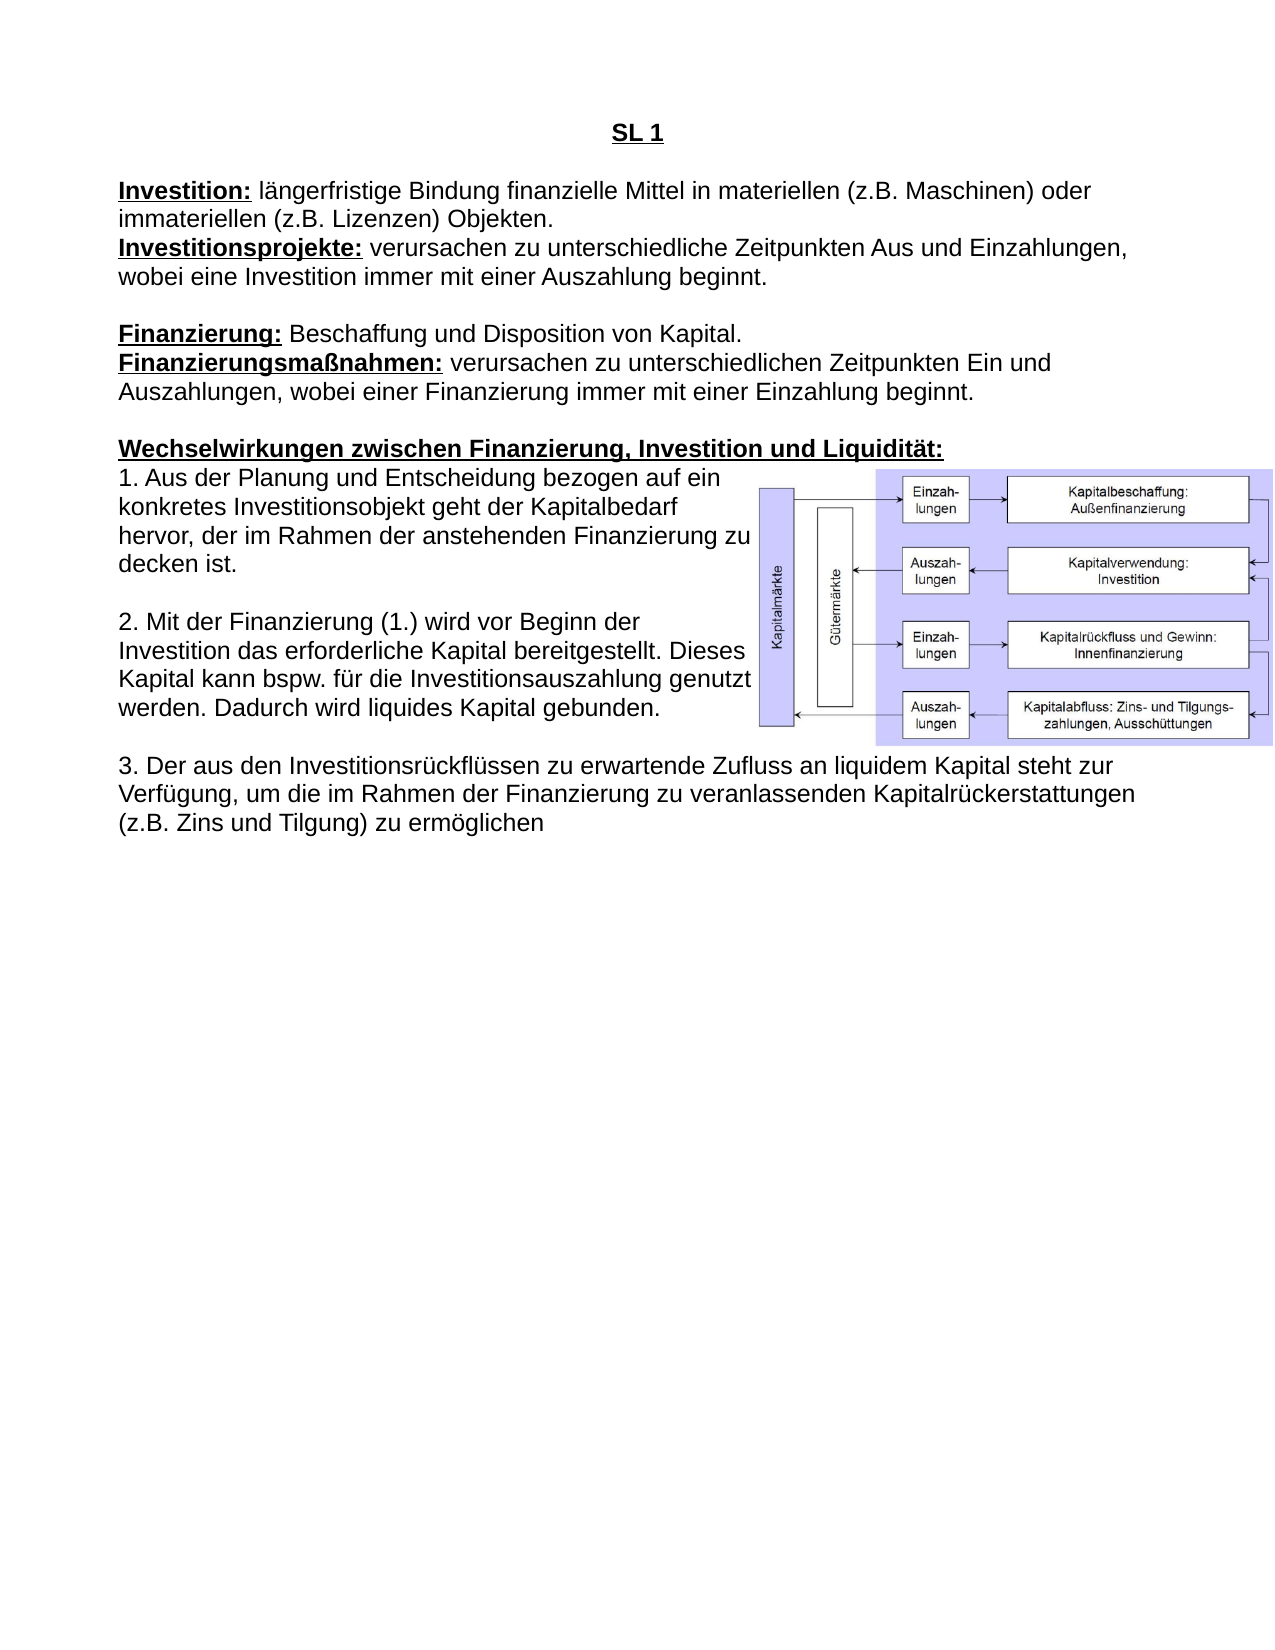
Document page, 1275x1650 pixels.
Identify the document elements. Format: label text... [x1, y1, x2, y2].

text Wechselwirkungen zwischen Finanzierung, Investition und Liquidität: [118, 434, 1157, 463]
picture [757, 469, 1275, 748]
text 3. Der aus den Investitionsrückflüssen zu erwartende Zufluss an liquidem Kapital steht zur Verfügung, um die im Rahmen der Finanzierung zu veranlassenden Kapitalrückerstattungen (z.B. Zins und Tilgung) zu ermöglichen [118, 751, 1157, 837]
text SL 1 [118, 118, 1157, 147]
text 1. Aus der Planung und Entscheidung bezogen auf ein konkretes Investitionsobjekt geht der Kapitalbedarf hervor, der im Rahmen der anstehenden Finanzierung zu decken ist. [118, 463, 1157, 578]
text Finanzierungsmaßnahmen: verursachen zu unterschiedlichen Zeitpunkten Ein und Auszahlungen, wobei einer Finanzierung immer mit einer Einzahlung beginnt. [118, 348, 1157, 406]
text Finanzierung: Beschaffung und Disposition von Kapital. [118, 319, 1157, 348]
text 2. Mit der Finanzierung (1.) wird vor Beginn der Investition das erforderliche Kapital bereitgestellt. Dieses Kapital kann bspw. für die Investitionsauszahlung genutzt werden. Dadurch wird liquides Kapital gebunden. [118, 607, 757, 722]
text Investitionsprojekte: verursachen zu unterschiedliche Zeitpunkten Aus und Einzahlungen, wobei eine Investition immer mit einer Auszahlung beginnt. [118, 233, 1157, 291]
text Investition: längerfristige Bindung finanzielle Mittel in materiellen (z.B. Maschinen) oder immateriellen (z.B. Lizenzen) Objekten. [118, 176, 1157, 233]
